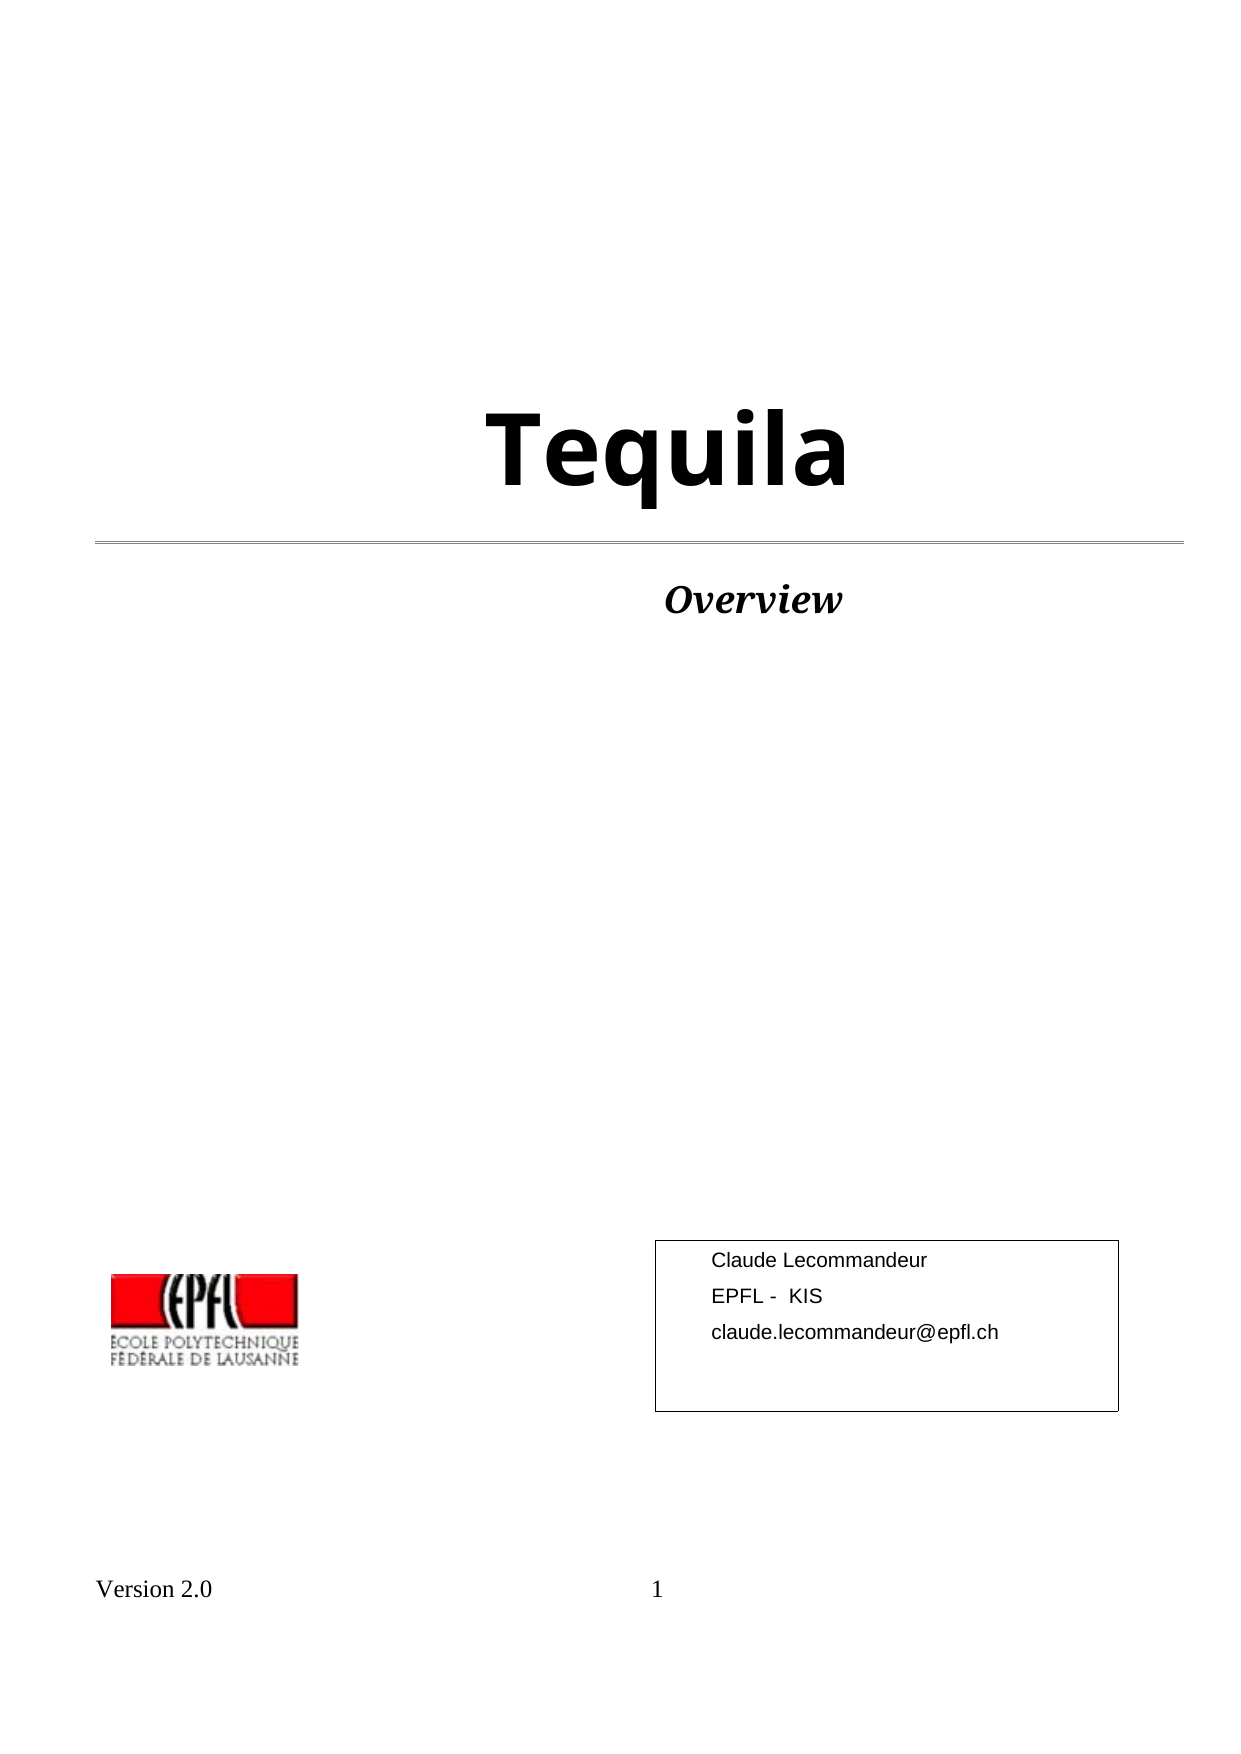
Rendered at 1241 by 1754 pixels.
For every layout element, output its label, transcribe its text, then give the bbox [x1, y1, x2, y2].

title Tequila [95, 379, 1240, 515]
text Overview [663, 573, 1184, 624]
text Claude Lecommandeur [669, 1249, 1103, 1272]
text EPFL - KIS [669, 1285, 1103, 1308]
text claude.lecommandeur@epfl.ch [669, 1321, 1103, 1344]
picture [111, 1274, 299, 1366]
